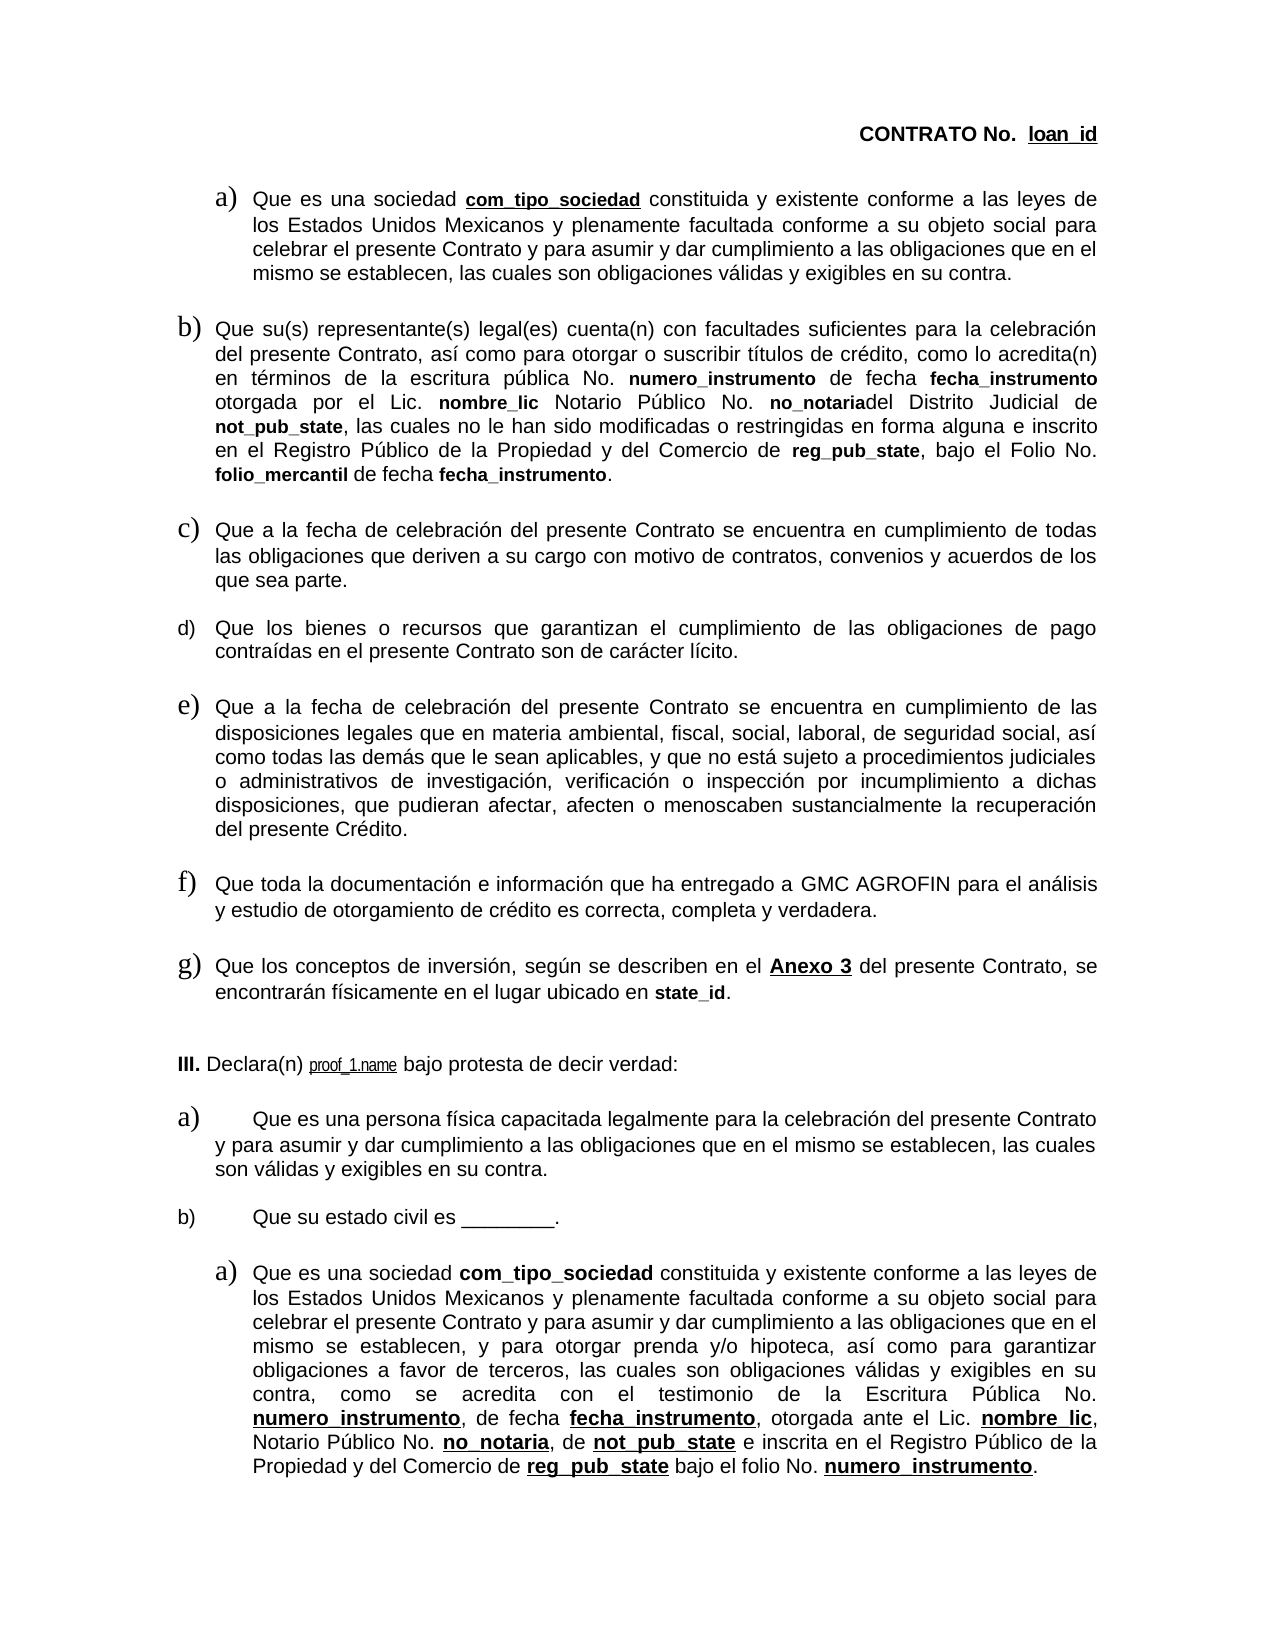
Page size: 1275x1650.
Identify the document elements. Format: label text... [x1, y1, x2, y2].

list Que los conceptos de inversión, según se describen en el Anexo 3 del presente Contrato, se encontrarán físicamente en el lugar ubicado en state_id. [177, 946, 1098, 1003]
list Que es una sociedad com_tipo_sociedad constituida y existente conforme a las leyes de los Estados Unidos Mexicanos y plenamente facultada conforme a su objeto social para celebrar el presente Contrato y para asumir y dar cumplimiento a las obligaciones que en el mismo se establecen, las cuales son obligaciones válidas y exigibles en su contra. [215, 179, 1098, 285]
list Que a la fecha de celebración del presente Contrato se encuentra en cumplimiento de las disposiciones legales que en materia ambiental, fiscal, social, laboral, de seguridad social, así como todas las demás que le sean aplicables, y que no está sujeto a procedimientos judiciales o administrativos de investigación, verificación o inspección por incumplimiento a dichas disposiciones, que pudieran afectar, afecten o menoscaben sustancialmente la recuperación del presente Crédito. [177, 687, 1098, 841]
list Que a la fecha de celebración del presente Contrato se encuentra en cumplimiento de todas las obligaciones que deriven a su cargo con motivo de contratos, convenios y acuerdos de los que sea parte. [177, 510, 1098, 591]
list Que toda la documentación e información que ha entregado a GMC AGROFIN para el análisis y estudio de otorgamiento de crédito es correcta, completa y verdadera. [177, 864, 1098, 922]
subtitle III. Declara(n) proof_1.name bajo protesta de decir verdad: [177, 1051, 1098, 1075]
list Que es una sociedad com_tipo_sociedad constituida y existente conforme a las leyes de los Estados Unidos Mexicanos y plenamente facultada conforme a su objeto social para celebrar el presente Contrato y para asumir y dar cumplimiento a las obligaciones que en el mismo se establecen, y para otorgar prenda y/o hipoteca, así como para garantizar obligaciones a favor de terceros, las cuales son obligaciones válidas y exigibles en su contra, como se acredita con el testimonio de la Escritura Pública No. numero_instrumento, de fecha fecha_instrumento, otorgada ante el Lic. nombre_lic, Notario Público No. no_notaria, de not_pub_state e inscrita en el Registro Público de la Propiedad y del Comercio de reg_pub_state bajo el folio No. numero_instrumento. [215, 1253, 1098, 1478]
list Que su(s) representante(s) legal(es) cuenta(n) con facultades suficientes para la celebración del presente Contrato, así como para otorgar o suscribir títulos de crédito, como lo acredita(n) en términos de la escritura pública No. numero_instrumento de fecha fecha_instrumento otorgada por el Lic. nombre_lic Notario Público No. no_notariadel Distrito Judicial de not_pub_state, las cuales no le han sido modificadas o restringidas en forma alguna e inscrito en el Registro Público de la Propiedad y del Comercio de reg_pub_state, bajo el Folio No. folio_mercantil de fecha fecha_instrumento. [177, 309, 1098, 486]
list Que es una persona física capacitada legalmente para la celebración del presente Contrato y para asumir y dar cumplimiento a las obligaciones que en el mismo se establecen, las cuales son válidas y exigibles en su contra. [177, 1099, 1098, 1181]
list Que su estado civil es ________. [177, 1205, 1098, 1229]
list Que los bienes o recursos que garantizan el cumplimiento de las obligaciones de pago contraídas en el presente Contrato son de carácter lícito. [177, 615, 1098, 663]
